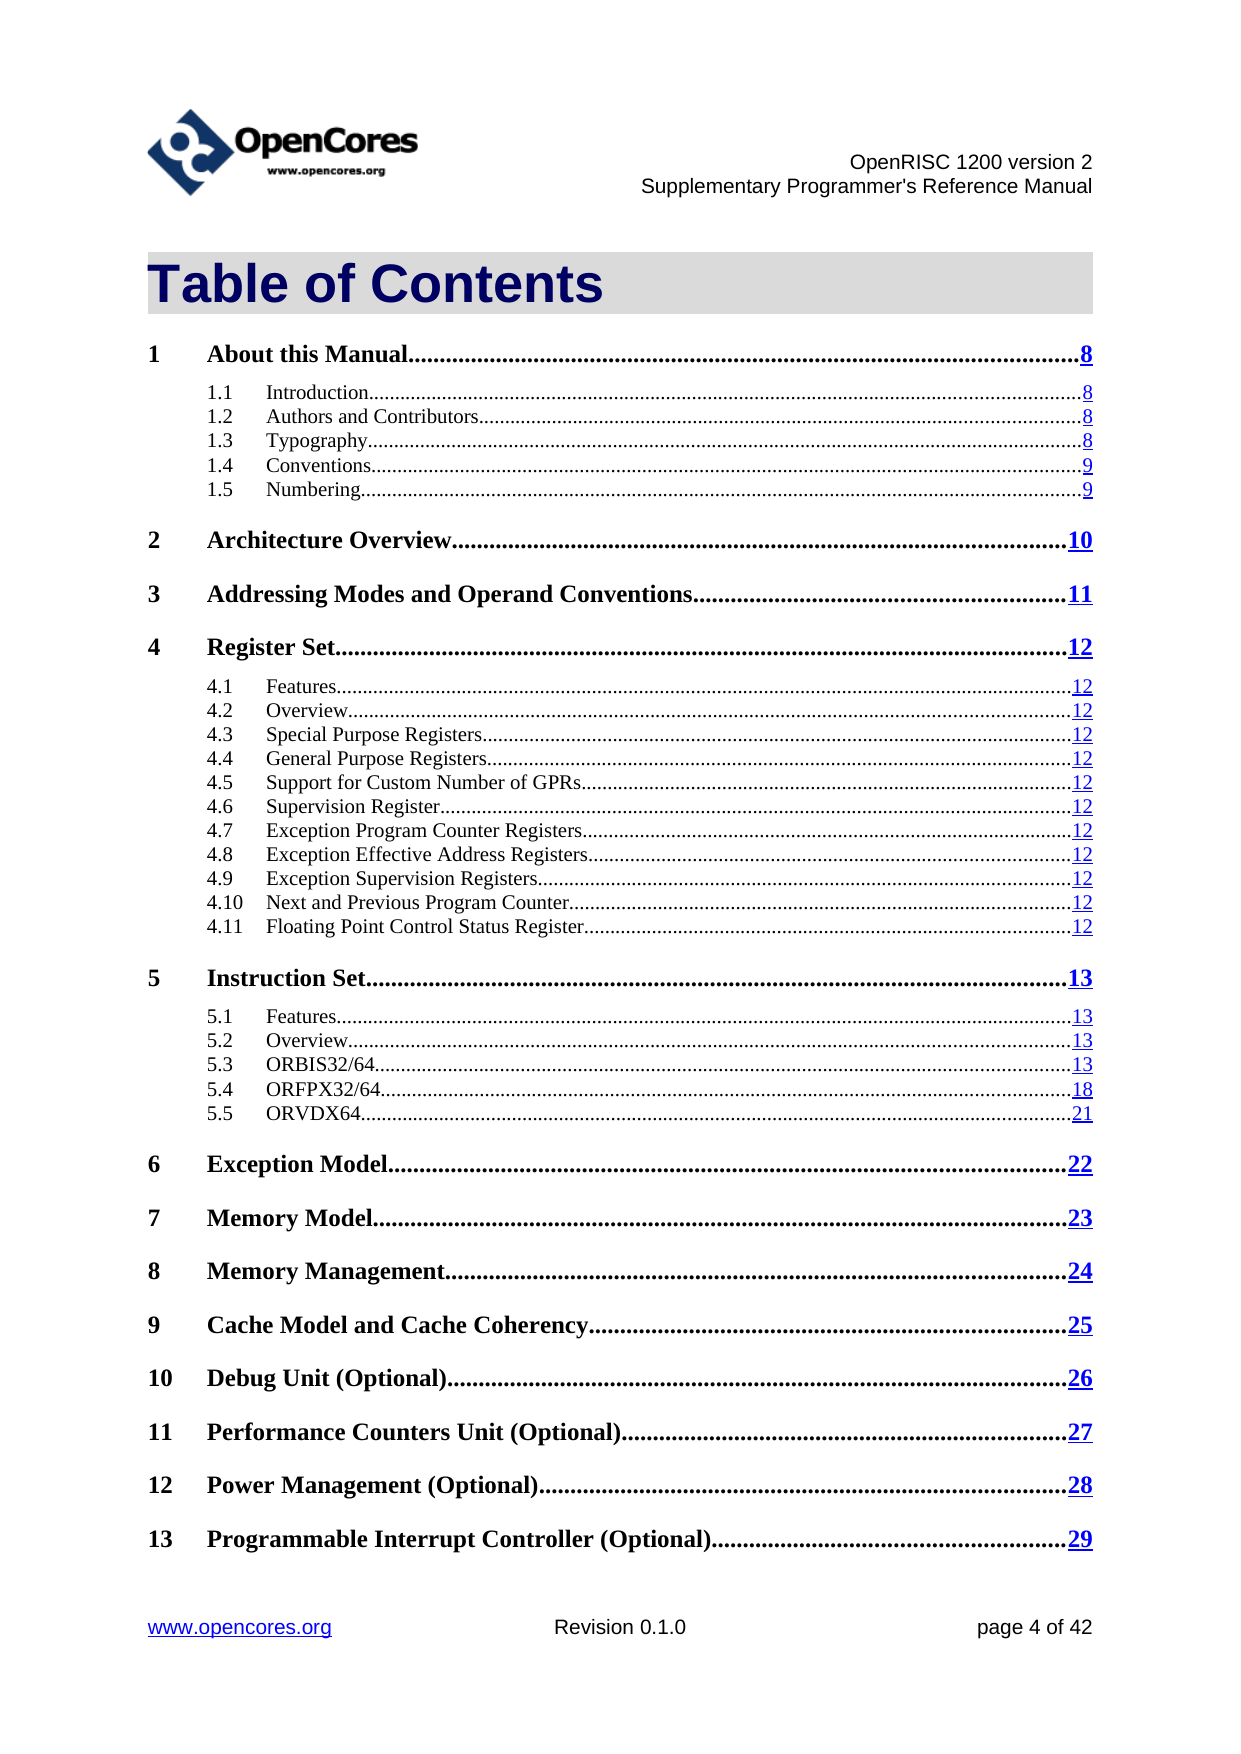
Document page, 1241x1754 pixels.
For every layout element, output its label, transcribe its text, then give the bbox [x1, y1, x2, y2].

text 4.5 Support for Custom Number of GPRs 12 [207, 770, 1093, 794]
text 5.2 Overview 13 [207, 1028, 1093, 1052]
text 4.3 Special Purpose Registers 12 [207, 722, 1093, 746]
text 6 Exception Model 22 [148, 1149, 1093, 1178]
text 5.1 Features 13 [207, 1004, 1093, 1028]
text 5 Instruction Set 13 [148, 963, 1093, 992]
text 1.5 Numbering 9 [207, 477, 1093, 501]
picture [147, 109, 418, 196]
text 1.3 Typography 8 [207, 428, 1093, 452]
text 1.2 Authors and Contributors 8 [207, 404, 1093, 428]
text 8 Memory Management 24 [148, 1256, 1093, 1285]
text 5.3 ORBIS32/64 13 [207, 1052, 1093, 1076]
text 4.4 General Purpose Registers 12 [207, 746, 1093, 770]
subtitle Table of Contents [148, 252, 1093, 314]
text 4.2 Overview 12 [207, 698, 1093, 722]
text 4 Register Set 12 [148, 632, 1093, 661]
text 4.10 Next and Previous Program Counter 12 [207, 890, 1093, 914]
text 13 Programmable Interrupt Controller (Optional) 29 [148, 1524, 1093, 1553]
text 4.1 Features 12 [207, 674, 1093, 698]
text 4.7 Exception Program Counter Registers 12 [207, 818, 1093, 842]
text 12 Power Management (Optional) 28 [148, 1471, 1093, 1499]
text 9 Cache Model and Cache Coherency 25 [148, 1310, 1093, 1339]
text 1.1 Introduction 8 [207, 380, 1093, 404]
text 2 Architecture Overview 10 [148, 525, 1093, 554]
text 4.6 Supervision Register 12 [207, 794, 1093, 818]
text 11 Performance Counters Unit (Optional) 27 [148, 1417, 1093, 1446]
text 5.4 ORFPX32/64 18 [207, 1076, 1093, 1101]
text 4.8 Exception Effective Address Registers 12 [207, 842, 1093, 866]
text 7 Memory Model 23 [148, 1203, 1093, 1232]
text 1 About this Manual 8 [148, 339, 1093, 368]
text 1.4 Conventions 9 [207, 452, 1093, 477]
text 10 Debug Unit (Optional) 26 [148, 1363, 1093, 1392]
text 4.9 Exception Supervision Registers 12 [207, 866, 1093, 890]
text 3 Addressing Modes and Operand Conventions 11 [148, 579, 1093, 608]
text 5.5 ORVDX64 21 [207, 1101, 1093, 1124]
text 4.11 Floating Point Control Status Register 12 [207, 914, 1093, 938]
